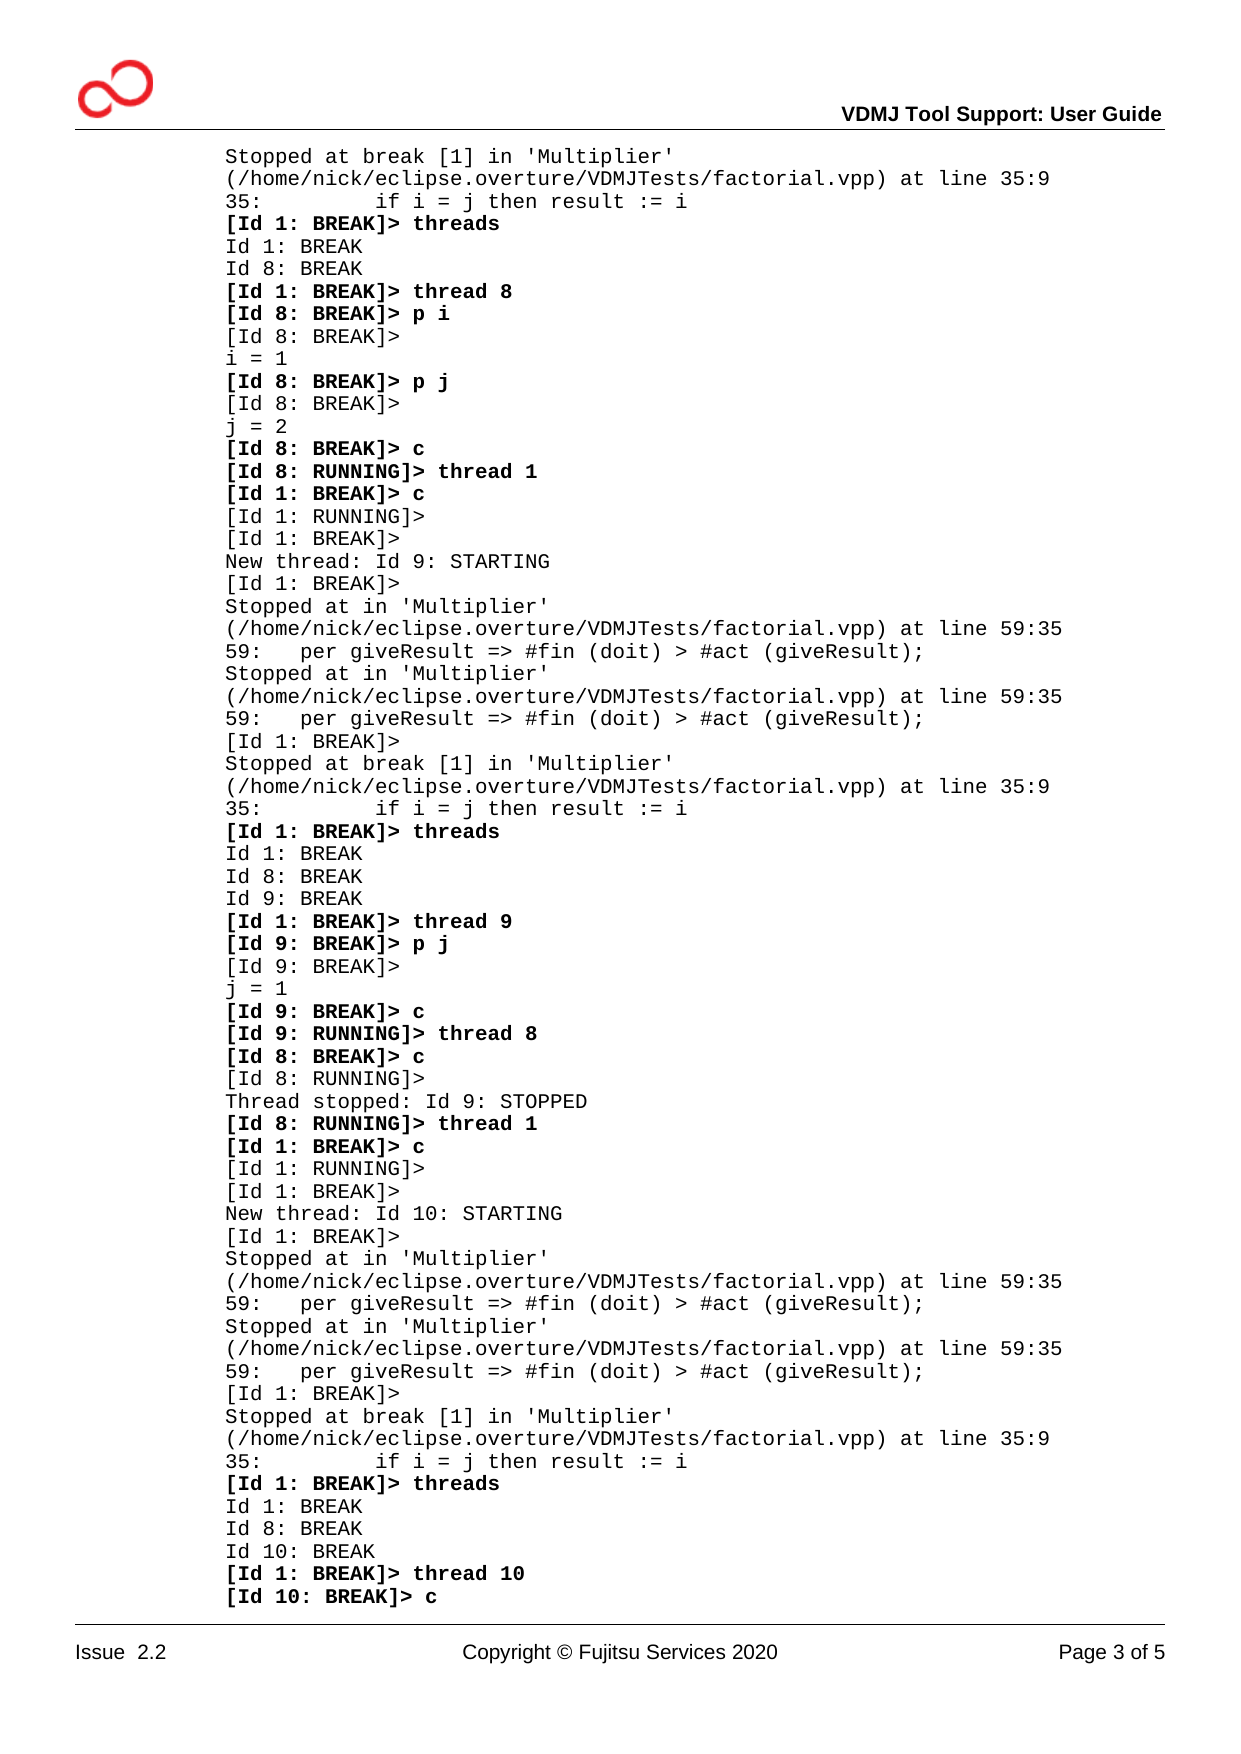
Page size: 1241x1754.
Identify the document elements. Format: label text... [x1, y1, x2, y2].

text j = 2 [225, 415, 1165, 438]
text Stopped at break [1] in 'Multiplier' (/home/nick/eclipse.overture/VDMJTests/factorial.vpp) at line 35:9 [225, 1405, 1165, 1450]
text [Id 8: BREAK]> p j [225, 370, 1165, 393]
text 35: if i = j then result := i [225, 1450, 1165, 1473]
text Id 10: BREAK [225, 1540, 1165, 1563]
text [Id 1: BREAK]> threads [225, 213, 1165, 235]
text [Id 1: BREAK]> [225, 1225, 1165, 1248]
text Id 1: BREAK [225, 1495, 1165, 1518]
text New thread: Id 10: STARTING [225, 1203, 1165, 1225]
text [Id 1: BREAK]> [225, 528, 1165, 550]
text 59: per giveResult => #fin (doit) > #act (giveResult); [225, 640, 1165, 663]
text i = 1 [225, 348, 1165, 370]
text 59: per giveResult => #fin (doit) > #act (giveResult); [225, 1360, 1165, 1383]
picture [78, 52, 153, 128]
text [Id 1: BREAK]> [225, 573, 1165, 595]
text [Id 9: BREAK]> c [225, 1000, 1165, 1023]
text [Id 1: BREAK]> c [225, 483, 1165, 505]
text 59: per giveResult => #fin (doit) > #act (giveResult); [225, 708, 1165, 730]
text Id 1: BREAK [225, 843, 1165, 865]
text [Id 8: BREAK]> c [225, 1045, 1165, 1068]
text Stopped at in 'Multiplier' (/home/nick/eclipse.overture/VDMJTests/factorial.vpp) at line 59:35 [225, 1315, 1165, 1360]
text Id 8: BREAK [225, 1518, 1165, 1540]
text j = 1 [225, 978, 1165, 1000]
text Stopped at in 'Multiplier' (/home/nick/eclipse.overture/VDMJTests/factorial.vpp) at line 59:35 [225, 1248, 1165, 1293]
text [Id 9: BREAK]> [225, 955, 1165, 978]
text [Id 1: BREAK]> [225, 1383, 1165, 1405]
text [Id 1: BREAK]> threads [225, 1473, 1165, 1495]
text [Id 9: RUNNING]> thread 8 [225, 1023, 1165, 1045]
text [Id 10: BREAK]> c [225, 1585, 1165, 1608]
text [Id 1: BREAK]> thread 8 [225, 280, 1165, 303]
text [Id 1: BREAK]> thread 9 [225, 910, 1165, 933]
text [Id 1: BREAK]> [225, 1180, 1165, 1203]
text [Id 1: BREAK]> c [225, 1135, 1165, 1158]
text [Id 1: BREAK]> threads [225, 820, 1165, 843]
text Id 8: BREAK [225, 258, 1165, 280]
text Id 8: BREAK [225, 865, 1165, 888]
text [Id 8: RUNNING]> thread 1 [225, 460, 1165, 483]
text [Id 1: RUNNING]> [225, 505, 1165, 528]
text [Id 8: BREAK]> [225, 393, 1165, 415]
text [Id 1: BREAK]> thread 10 [225, 1563, 1165, 1585]
text [Id 1: RUNNING]> [225, 1158, 1165, 1180]
text [Id 8: RUNNING]> thread 1 [225, 1113, 1165, 1135]
text Thread stopped: Id 9: STOPPED [225, 1090, 1165, 1113]
text [Id 9: BREAK]> p j [225, 933, 1165, 955]
text Stopped at in 'Multiplier' (/home/nick/eclipse.overture/VDMJTests/factorial.vpp) at line 59:35 [225, 595, 1165, 640]
text Id 9: BREAK [225, 888, 1165, 910]
text 35: if i = j then result := i [225, 190, 1165, 213]
text Id 1: BREAK [225, 235, 1165, 258]
text [Id 8: BREAK]> [225, 325, 1165, 348]
text [Id 8: RUNNING]> [225, 1068, 1165, 1090]
text [Id 8: BREAK]> p i [225, 303, 1165, 325]
text [Id 1: BREAK]> [225, 730, 1165, 753]
text New thread: Id 9: STARTING [225, 550, 1165, 573]
text [Id 8: BREAK]> c [225, 438, 1165, 460]
text Stopped at in 'Multiplier' (/home/nick/eclipse.overture/VDMJTests/factorial.vpp) at line 59:35 [225, 663, 1165, 708]
text Stopped at break [1] in 'Multiplier' (/home/nick/eclipse.overture/VDMJTests/factorial.vpp) at line 35:9 [225, 753, 1165, 798]
text Stopped at break [1] in 'Multiplier' (/home/nick/eclipse.overture/VDMJTests/factorial.vpp) at line 35:9 [225, 145, 1165, 190]
text 59: per giveResult => #fin (doit) > #act (giveResult); [225, 1293, 1165, 1315]
text 35: if i = j then result := i [225, 798, 1165, 820]
